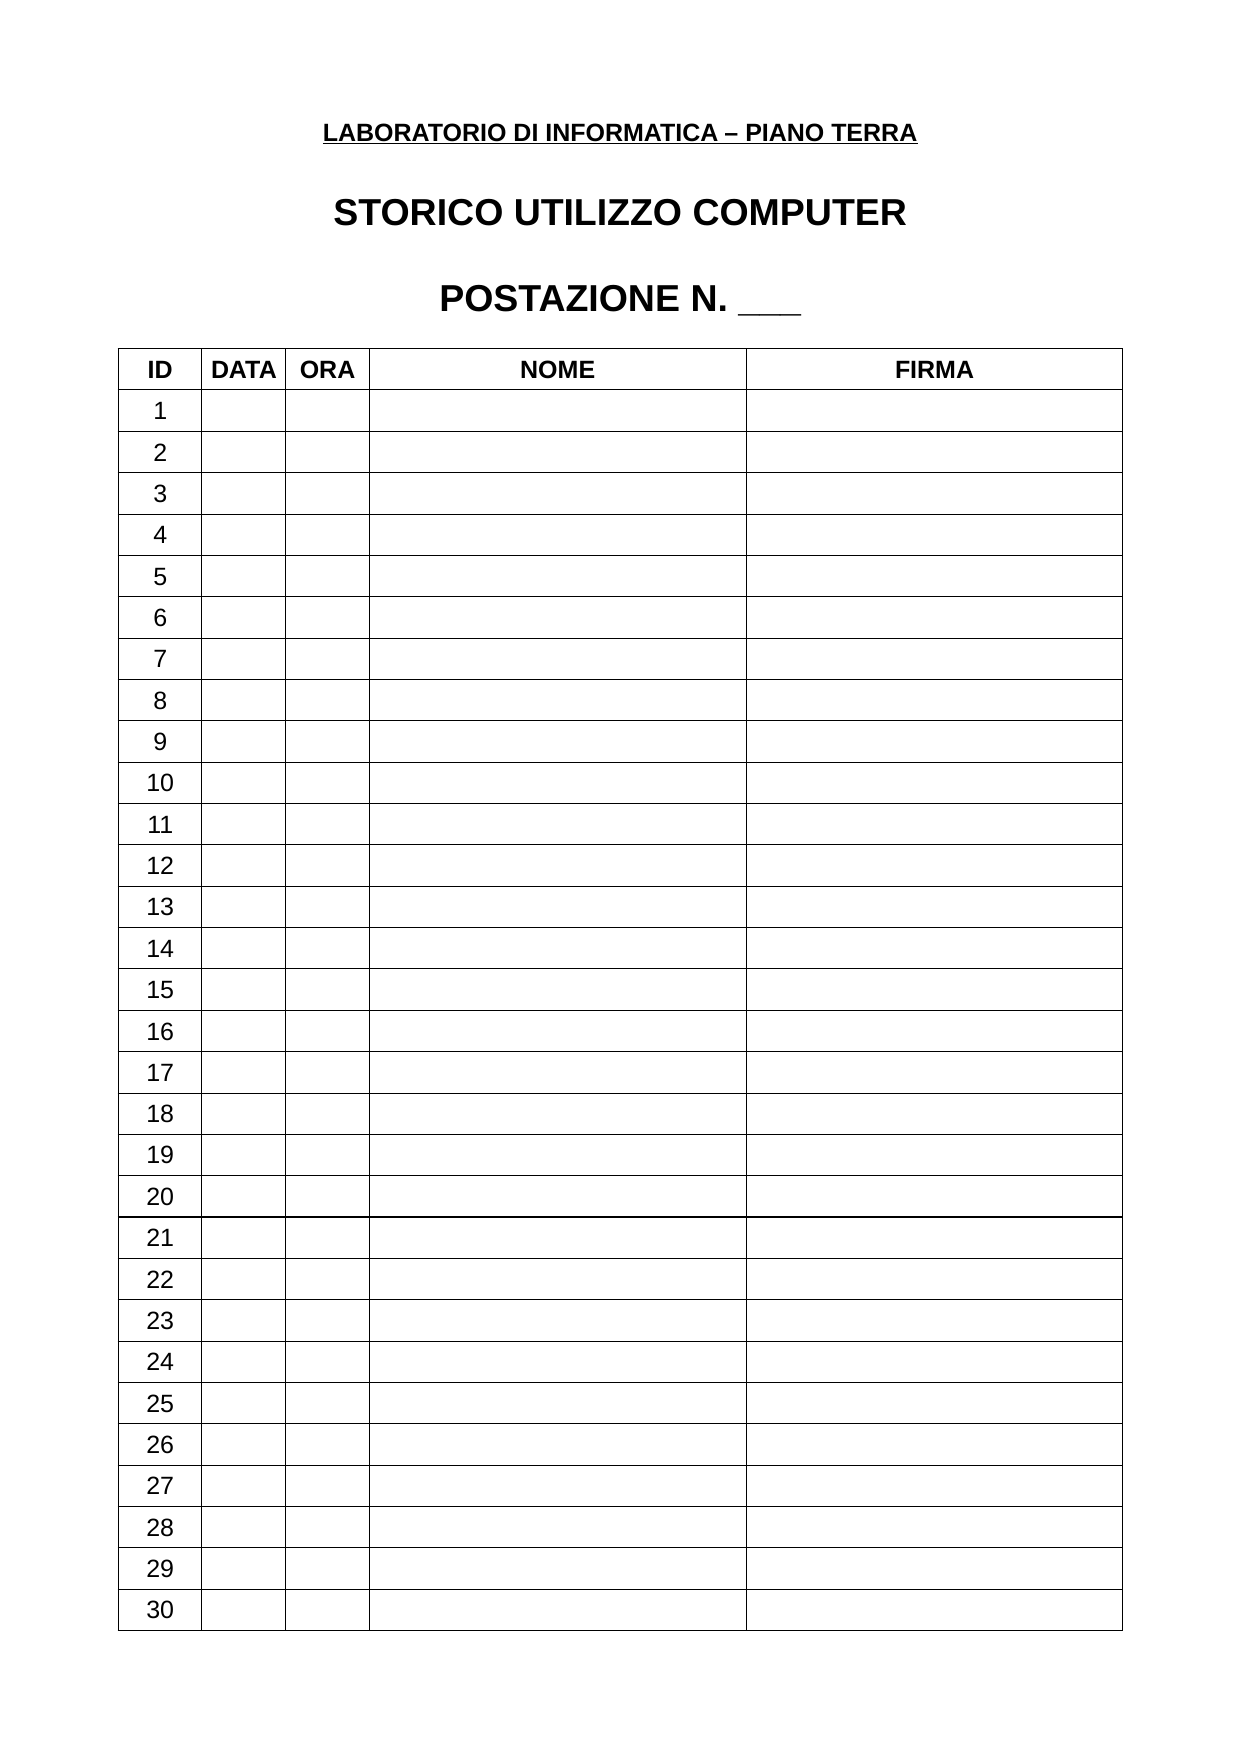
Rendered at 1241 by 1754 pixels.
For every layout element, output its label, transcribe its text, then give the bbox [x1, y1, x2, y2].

table_cell [370, 1548, 746, 1589]
table_cell [286, 390, 369, 431]
table_cell 11 [119, 804, 201, 844]
table_cell [286, 1218, 369, 1258]
table_cell [202, 969, 285, 1010]
table_cell [202, 1300, 285, 1341]
table_cell [370, 1590, 746, 1630]
table_cell [286, 1176, 369, 1216]
table_cell 20 [119, 1176, 201, 1216]
table_cell [370, 887, 746, 927]
table_cell [747, 597, 1122, 637]
table_cell [370, 1011, 746, 1051]
table_header ID [119, 349, 201, 389]
table_cell [747, 639, 1122, 679]
table_cell [286, 1052, 369, 1092]
table_cell [370, 390, 746, 431]
table_cell [202, 639, 285, 679]
table_cell [747, 680, 1122, 720]
table_cell [286, 969, 369, 1010]
table_cell [370, 556, 746, 596]
table_cell 9 [119, 721, 201, 762]
table_cell [286, 597, 369, 637]
table_cell [370, 1176, 746, 1216]
table_cell [747, 515, 1122, 555]
table_cell [286, 1342, 369, 1382]
table_cell [370, 804, 746, 844]
table_cell [747, 1259, 1122, 1299]
table_cell [286, 845, 369, 886]
table_cell [747, 1135, 1122, 1175]
table_cell 17 [119, 1052, 201, 1092]
table_cell 19 [119, 1135, 201, 1175]
table_cell [370, 432, 746, 472]
table_cell [747, 1011, 1122, 1051]
table_cell 22 [119, 1259, 201, 1299]
table_cell 15 [119, 969, 201, 1010]
table_cell [202, 1342, 285, 1382]
table_header DATA [202, 349, 285, 389]
table_cell [202, 845, 285, 886]
table_cell [370, 639, 746, 679]
table_cell 10 [119, 763, 201, 803]
table_cell [202, 432, 285, 472]
table_cell [202, 1176, 285, 1216]
table_cell [370, 969, 746, 1010]
text STORICO UTILIZZO COMPUTER [118, 190, 1122, 233]
table_cell [286, 639, 369, 679]
table_cell [747, 432, 1122, 472]
table_cell 4 [119, 515, 201, 555]
table_header ORA [286, 349, 369, 389]
table_cell [747, 969, 1122, 1010]
text POSTAZIONE N. ___ [118, 276, 1122, 319]
table_cell 28 [119, 1507, 201, 1547]
table_cell 25 [119, 1383, 201, 1423]
table_cell [747, 1548, 1122, 1589]
table_header FIRMA [747, 349, 1122, 389]
table_cell [286, 721, 369, 762]
table_cell [202, 1383, 285, 1423]
table_cell [202, 804, 285, 844]
table_cell 26 [119, 1424, 201, 1464]
table_cell [370, 680, 746, 720]
table_cell 5 [119, 556, 201, 596]
table_cell [286, 928, 369, 968]
table_cell [370, 597, 746, 637]
table_cell [202, 1466, 285, 1506]
table_cell [202, 887, 285, 927]
table_cell [202, 928, 285, 968]
table_cell [747, 804, 1122, 844]
table_cell [370, 1094, 746, 1134]
table_cell 21 [119, 1218, 201, 1258]
table_cell 12 [119, 845, 201, 886]
table_cell [286, 515, 369, 555]
table_cell [286, 1590, 369, 1630]
table_cell [370, 1259, 746, 1299]
table_cell 14 [119, 928, 201, 968]
table_cell 23 [119, 1300, 201, 1341]
table_cell [286, 1424, 369, 1464]
table_cell [747, 390, 1122, 431]
table_cell [747, 1383, 1122, 1423]
table_cell [286, 556, 369, 596]
table_cell [202, 1052, 285, 1092]
table_cell [286, 1135, 369, 1175]
table_cell [202, 680, 285, 720]
table_cell [202, 1424, 285, 1464]
table_cell [370, 1342, 746, 1382]
table_cell [747, 1590, 1122, 1630]
table_cell [370, 1383, 746, 1423]
table_cell [202, 1259, 285, 1299]
table_cell [202, 556, 285, 596]
table_cell [747, 556, 1122, 596]
text LABORATORIO DI INFORMATICA – PIANO TERRA [118, 118, 1122, 147]
table_header NOME [370, 349, 746, 389]
table_cell [286, 887, 369, 927]
table_cell [747, 887, 1122, 927]
table_cell [202, 515, 285, 555]
table_cell [286, 1300, 369, 1341]
table_cell 29 [119, 1548, 201, 1589]
table_cell [370, 845, 746, 886]
table_cell [747, 1052, 1122, 1092]
table_cell [370, 515, 746, 555]
table_cell 8 [119, 680, 201, 720]
table_cell [286, 1507, 369, 1547]
table_cell [202, 721, 285, 762]
table_cell [747, 763, 1122, 803]
table_cell 6 [119, 597, 201, 637]
table_cell [747, 928, 1122, 968]
table_cell [202, 473, 285, 513]
table_cell [202, 1094, 285, 1134]
table_cell 1 [119, 390, 201, 431]
table_cell [370, 1466, 746, 1506]
table_cell [286, 680, 369, 720]
table_cell 2 [119, 432, 201, 472]
table_cell [286, 473, 369, 513]
table_cell [370, 1507, 746, 1547]
table_cell [286, 804, 369, 844]
table_cell [747, 1176, 1122, 1216]
table_cell [370, 1135, 746, 1175]
table_cell [747, 1300, 1122, 1341]
table_cell [747, 1466, 1122, 1506]
table_cell 16 [119, 1011, 201, 1051]
table_cell [370, 1424, 746, 1464]
table_cell 27 [119, 1466, 201, 1506]
table_cell 7 [119, 639, 201, 679]
table_cell [202, 1590, 285, 1630]
table_cell [202, 763, 285, 803]
table_cell 24 [119, 1342, 201, 1382]
table_cell [286, 763, 369, 803]
table_cell [286, 432, 369, 472]
table_cell [286, 1259, 369, 1299]
table_cell [747, 1342, 1122, 1382]
table_cell [202, 1011, 285, 1051]
table_cell [286, 1094, 369, 1134]
table_cell 30 [119, 1590, 201, 1630]
table_cell [286, 1383, 369, 1423]
table_cell [202, 1218, 285, 1258]
table_cell [747, 473, 1122, 513]
table_cell [370, 1300, 746, 1341]
table_cell [202, 597, 285, 637]
table_cell [747, 845, 1122, 886]
table_cell 3 [119, 473, 201, 513]
table_cell [202, 1507, 285, 1547]
table_cell [747, 1507, 1122, 1547]
table_cell [747, 1424, 1122, 1464]
table_cell 13 [119, 887, 201, 927]
table_cell [370, 473, 746, 513]
table_cell [202, 1548, 285, 1589]
table_cell [286, 1548, 369, 1589]
table_cell [202, 1135, 285, 1175]
table_cell [747, 1218, 1122, 1258]
table_cell [747, 721, 1122, 762]
table_cell [370, 1218, 746, 1258]
table_cell [370, 1052, 746, 1092]
table_cell [286, 1466, 369, 1506]
table_cell [286, 1011, 369, 1051]
table_cell [747, 1094, 1122, 1134]
table_cell [370, 763, 746, 803]
table_cell [370, 928, 746, 968]
table_cell [370, 721, 746, 762]
table_cell 18 [119, 1094, 201, 1134]
table_cell [202, 390, 285, 431]
